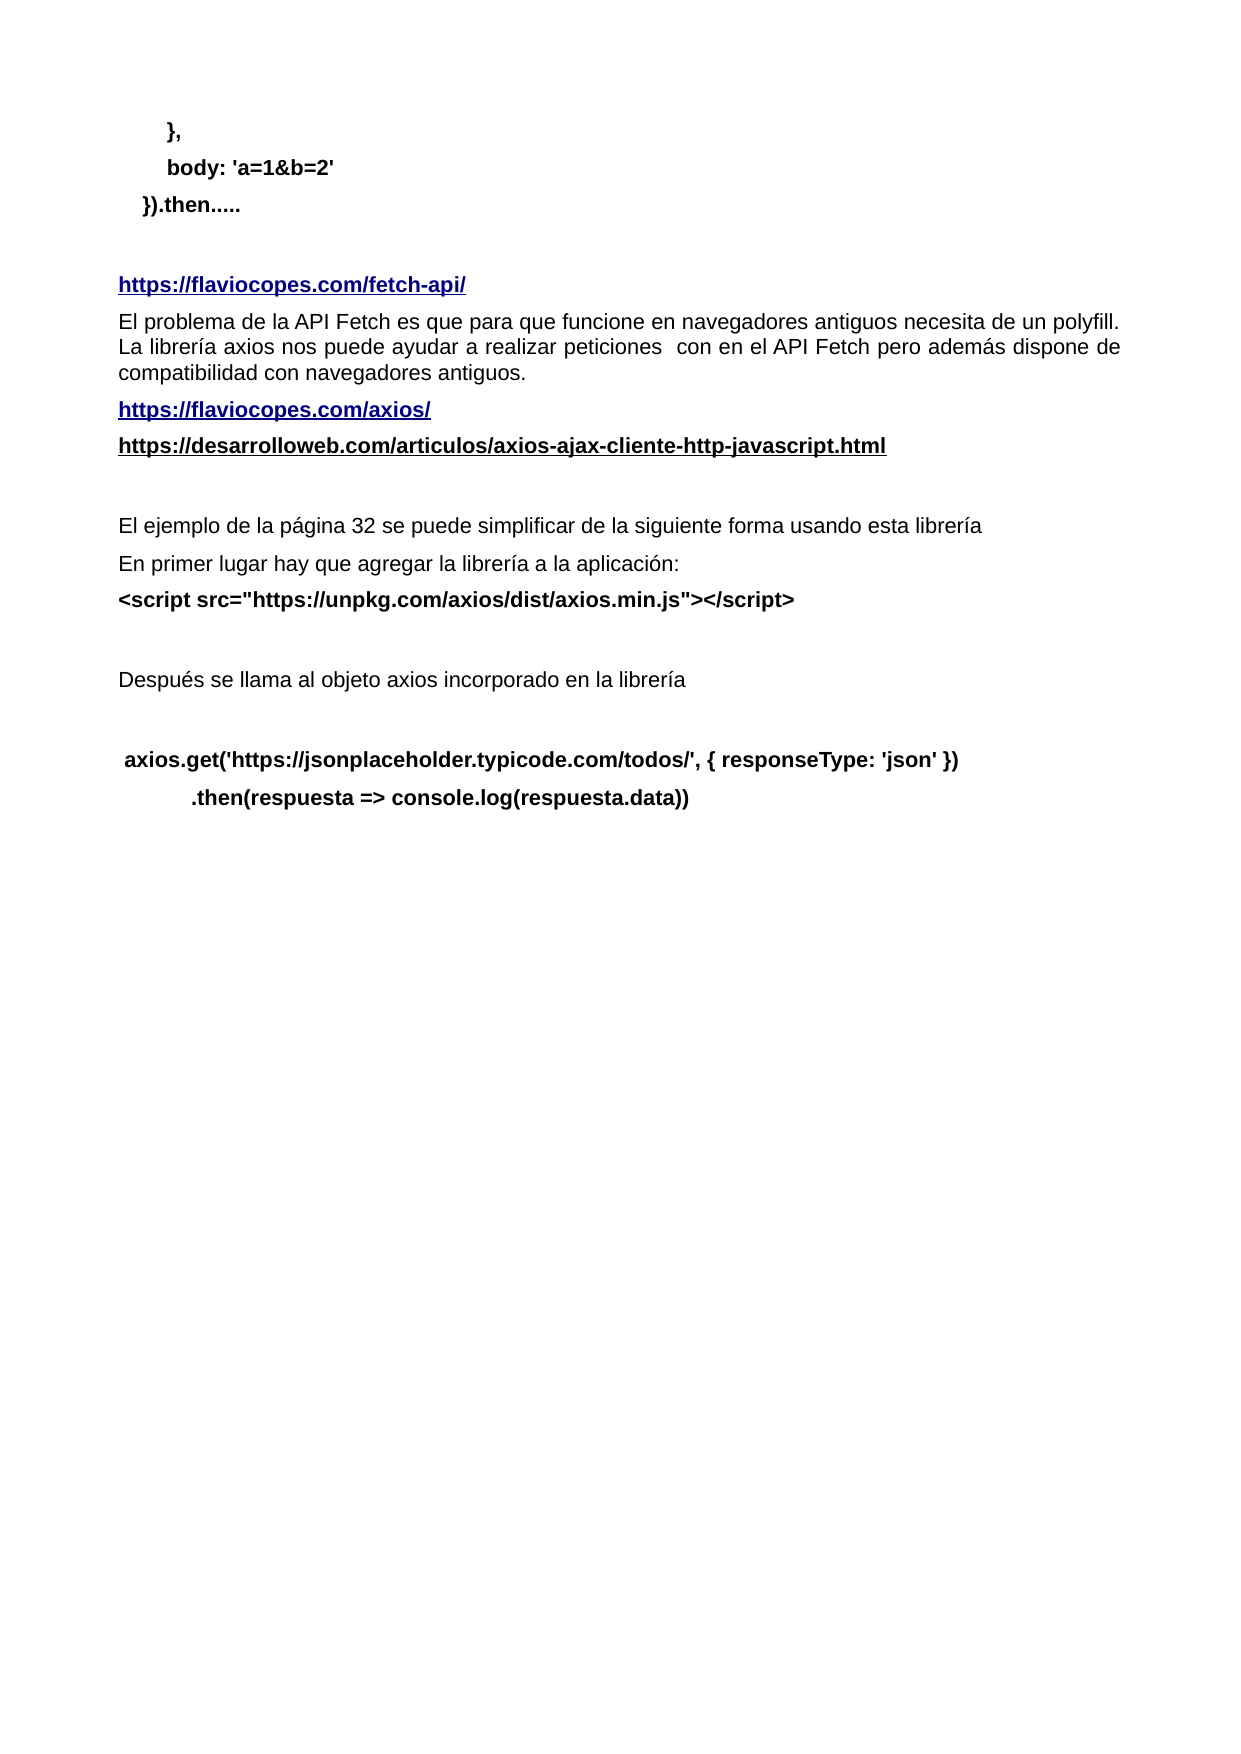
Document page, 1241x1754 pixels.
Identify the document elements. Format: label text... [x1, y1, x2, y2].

text https://desarrolloweb.com/articulos/axios-ajax-cliente-http-javascript.html [118, 433, 1122, 459]
text https://flaviocopes.com/fetch-api/ [118, 272, 1122, 297]
text }, [118, 118, 1122, 143]
text En primer lugar hay que agregar la librería a la aplicación: [118, 550, 1122, 576]
text }).then..... [118, 192, 1122, 217]
text Después se llama al objeto axios incorporado en la librería [118, 667, 1122, 693]
text .then(respuesta => console.log(respuesta.data)) [118, 784, 1122, 809]
text https://flaviocopes.com/axios/ [118, 396, 1122, 422]
text El problema de la API Fetch es que para que funcione en navegadores antiguos necesita de un polyfill. La librería axios nos puede ayudar a realizar peticiones con en el API Fetch pero además dispone de compatibilidad con navegadores antiguos. [118, 309, 1122, 385]
text El ejemplo de la página 32 se puede simplificar de la siguiente forma usando esta librería [118, 513, 1122, 539]
text body: 'a=1&b=2' [118, 155, 1122, 180]
text axios.get('https://jsonplaceholder.typicode.com/todos/', { responseType: 'json' }) [118, 747, 1122, 773]
text <script src="https://unpkg.com/axios/dist/axios.min.js"></script> [118, 587, 1122, 613]
